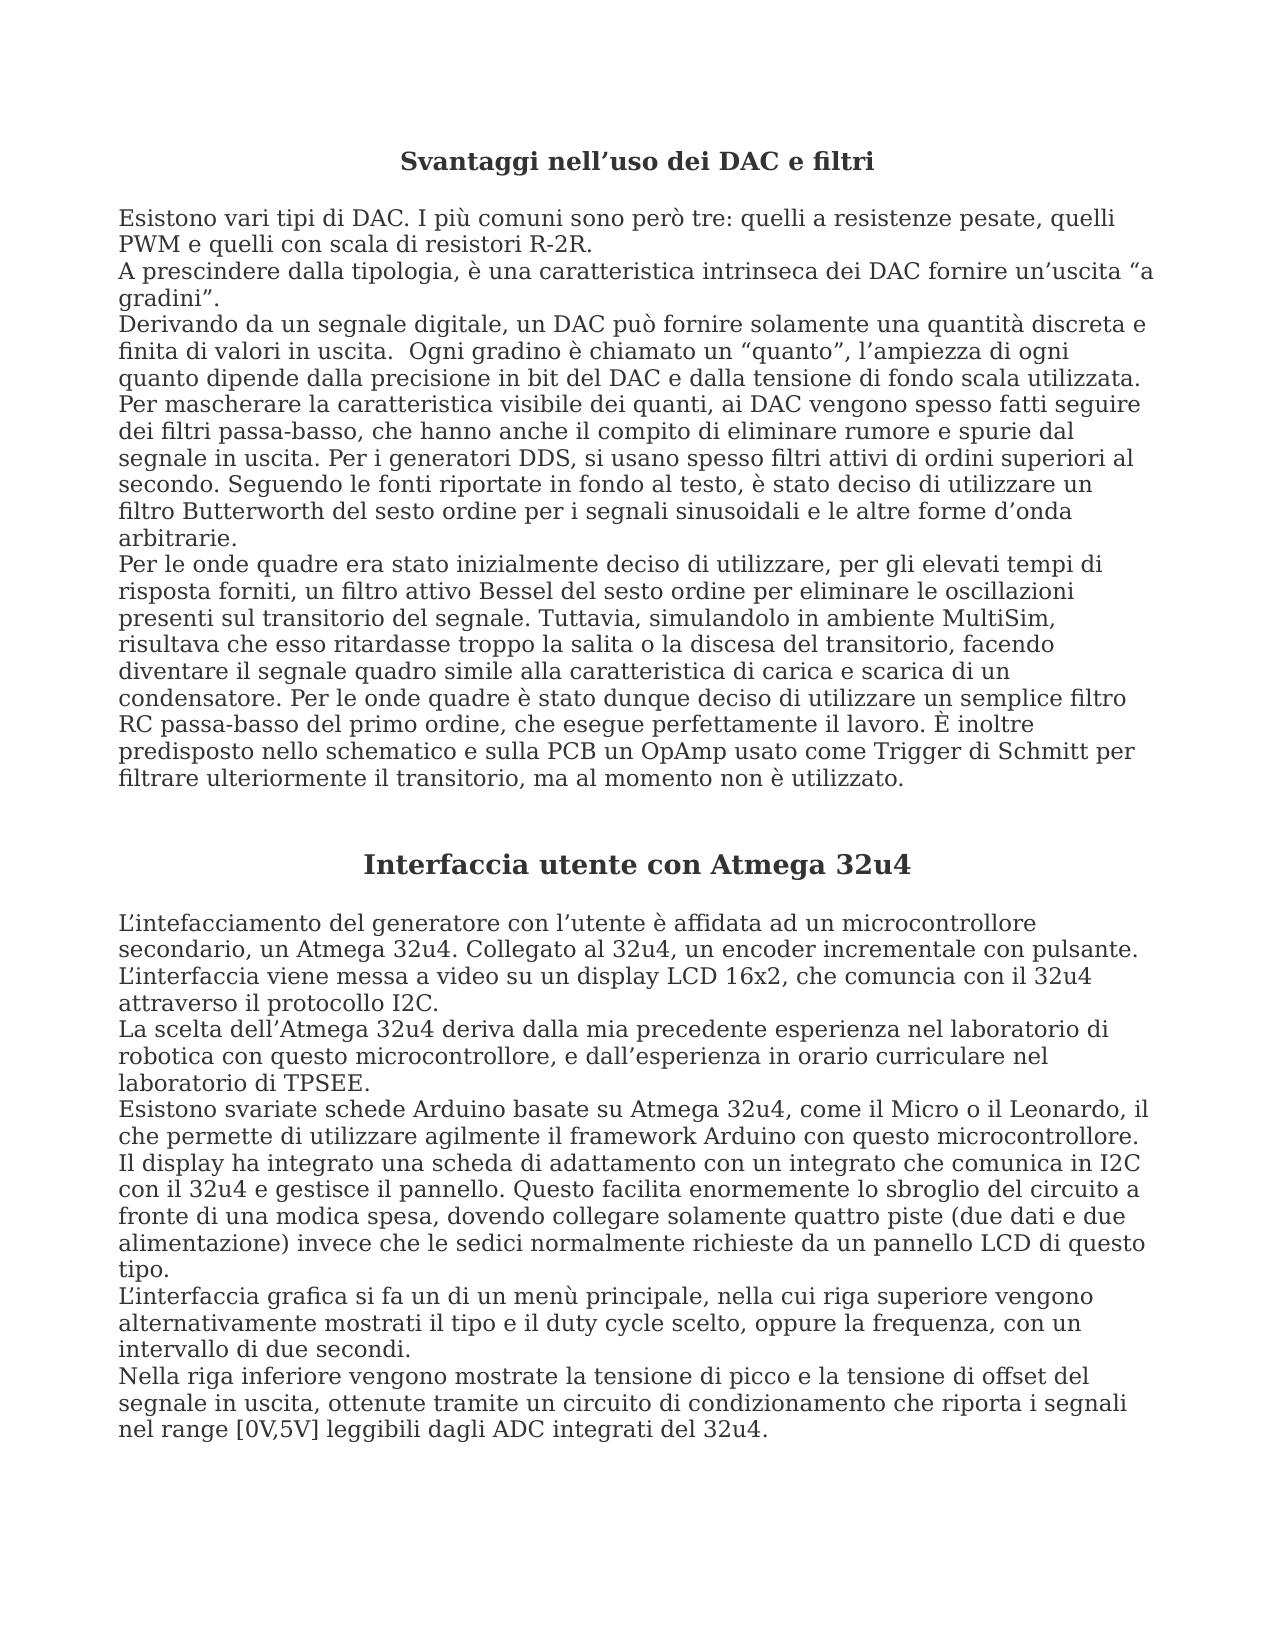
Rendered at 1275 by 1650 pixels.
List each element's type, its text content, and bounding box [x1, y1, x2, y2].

text Derivando da un segnale digitale, un DAC può fornire solamente una quantità discreta e finita di valori in uscita. Ogni gradino è chiamato un “quanto”, l’ampiezza di ogni quanto dipende dalla precisione in bit del DAC e dalla tensione di fondo scala utilizzata. Per mascherare la caratteristica visibile dei quanti, ai DAC vengono spesso fatti seguire dei filtri passa-basso, che hanno anche il compito di eliminare rumore e spurie dal segnale in uscita. Per i generatori DDS, si usano spesso filtri attivi di ordini superiori al secondo. Seguendo le fonti riportate in fondo al testo, è stato deciso di utilizzare un filtro Butterworth del sesto ordine per i segnali sinusoidali e le altre forme d’onda arbitrarie. [118, 312, 1157, 552]
text L’intefacciamento del generatore con l’utente è affidata ad un microcontrollore secondario, un Atmega 32u4. Collegato al 32u4, un encoder incrementale con pulsante. L’interfaccia viene messa a video su un display LCD 16x2, che comuncia con il 32u4 attraverso il protocollo I2C. [118, 910, 1157, 1016]
text Il display ha integrato una scheda di adattamento con un integrato che comunica in I2C con il 32u4 e gestisce il pannello. Questo facilita enormemente lo sbroglio del circuito a fronte di una modica spesa, dovendo collegare solamente quattro piste (due dati e due alimentazione) invece che le sedici normalmente richieste da un pannello LCD di questo tipo. [118, 1150, 1157, 1283]
text A prescindere dalla tipologia, è una caratteristica intrinseca dei DAC fornire un’uscita “a gradini”. [118, 258, 1157, 312]
text Svantaggi nell’uso dei DAC e filtri [118, 147, 1157, 176]
text Esistono vari tipi di DAC. I più comuni sono però tre: quelli a resistenze pesate, quelli PWM e quelli con scala di resistori R-2R. [118, 205, 1157, 258]
text Per le onde quadre era stato inizialmente deciso di utilizzare, per gli elevati tempi di risposta forniti, un filtro attivo Bessel del sesto ordine per eliminare le oscillazioni presenti sul transitorio del segnale. Tuttavia, simulandolo in ambiente MultiSim, risultava che esso ritardasse troppo la salita o la discesa del transitorio, facendo diventare il segnale quadro simile alla caratteristica di carica e scarica di un condensatore. Per le onde quadre è stato dunque deciso di utilizzare un semplice filtro RC passa-basso del primo ordine, che esegue perfettamente il lavoro. È inoltre predisposto nello schematico e sulla PCB un OpAmp usato come Trigger di Schmitt per filtrare ulteriormente il transitorio, ma al momento non è utilizzato. [118, 552, 1157, 792]
text L’interfaccia grafica si fa un di un menù principale, nella cui riga superiore vengono alternativamente mostrati il tipo e il duty cycle scelto, oppure la frequenza, con un intervallo di due secondi. [118, 1283, 1157, 1363]
text Esistono svariate schede Arduino basate su Atmega 32u4, come il Micro o il Leonardo, il che permette di utilizzare agilmente il framework Arduino con questo microcontrollore. [118, 1096, 1157, 1150]
text Interfaccia utente con Atmega 32u4 [118, 849, 1157, 881]
text Nella riga inferiore vengono mostrate la tensione di picco e la tensione di offset del segnale in uscita, ottenute tramite un circuito di condizionamento che riporta i segnali nel range [0V,5V] leggibili dagli ADC integrati del 32u4. [118, 1363, 1157, 1443]
text La scelta dell’Atmega 32u4 deriva dalla mia precedente esperienza nel laboratorio di robotica con questo microcontrollore, e dall’esperienza in orario curriculare nel laboratorio di TPSEE. [118, 1016, 1157, 1096]
